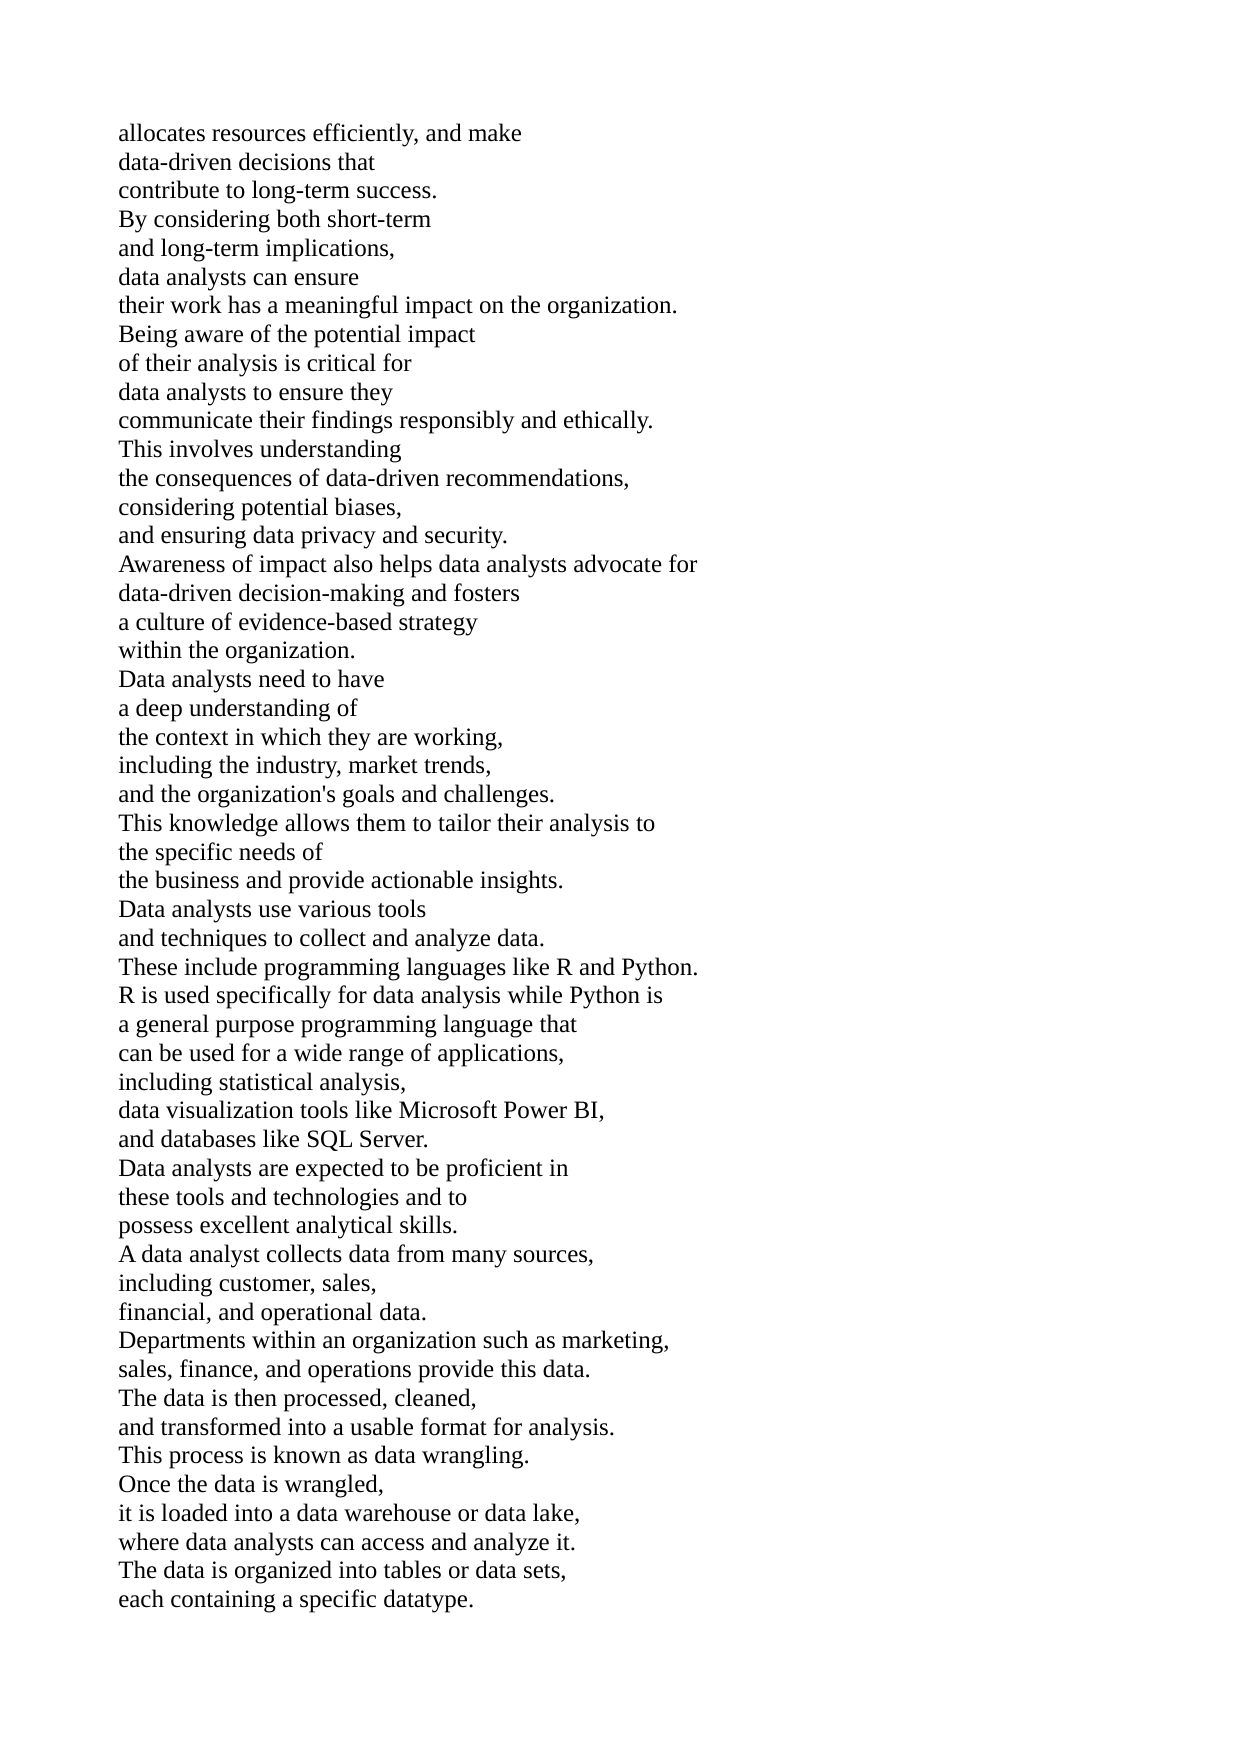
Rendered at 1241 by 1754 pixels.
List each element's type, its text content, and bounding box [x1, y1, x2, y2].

text data-driven decisions that [118, 147, 1122, 176]
text communicate their findings responsibly and ethically. [118, 406, 1122, 434]
text Once the data is wrangled, [118, 1469, 1122, 1498]
text and databases like SQL Server. [118, 1124, 1122, 1153]
text the specific needs of [118, 837, 1122, 866]
text can be used for a wide range of applications, [118, 1038, 1122, 1067]
text data-driven decision-making and fosters [118, 578, 1122, 607]
text these tools and technologies and to [118, 1182, 1122, 1211]
text and transformed into a usable format for analysis. [118, 1412, 1122, 1441]
text each containing a specific datatype. [118, 1584, 1122, 1613]
text including statistical analysis, [118, 1067, 1122, 1096]
text sales, finance, and operations provide this data. [118, 1354, 1122, 1383]
text within the organization. [118, 636, 1122, 664]
text the business and provide actionable insights. [118, 866, 1122, 894]
text Data analysts need to have [118, 664, 1122, 693]
text data analysts can ensure [118, 262, 1122, 291]
text This knowledge allows them to tailor their analysis to [118, 808, 1122, 837]
text Data analysts use various tools [118, 894, 1122, 923]
text a general purpose programming language that [118, 1009, 1122, 1038]
text allocates resources efficiently, and make [118, 118, 1122, 147]
text These include programming languages like R and Python. [118, 952, 1122, 981]
text contribute to long-term success. [118, 176, 1122, 204]
text Data analysts are expected to be proficient in [118, 1153, 1122, 1182]
text and the organization's goals and challenges. [118, 779, 1122, 808]
text The data is organized into tables or data sets, [118, 1556, 1122, 1584]
text a culture of evidence-based strategy [118, 607, 1122, 636]
text financial, and operational data. [118, 1297, 1122, 1326]
text data visualization tools like Microsoft Power BI, [118, 1096, 1122, 1124]
text The data is then processed, cleaned, [118, 1383, 1122, 1412]
text it is loaded into a data warehouse or data lake, [118, 1498, 1122, 1527]
text R is used specifically for data analysis while Python is [118, 981, 1122, 1009]
text data analysts to ensure they [118, 377, 1122, 406]
text and long-term implications, [118, 233, 1122, 262]
text and techniques to collect and analyze data. [118, 923, 1122, 952]
text A data analyst collects data from many sources, [118, 1239, 1122, 1268]
text considering potential biases, [118, 492, 1122, 521]
text and ensuring data privacy and security. [118, 521, 1122, 549]
text including customer, sales, [118, 1268, 1122, 1297]
text where data analysts can access and analyze it. [118, 1527, 1122, 1556]
text Departments within an organization such as marketing, [118, 1326, 1122, 1354]
text a deep understanding of [118, 693, 1122, 722]
text Being aware of the potential impact [118, 319, 1122, 348]
text Awareness of impact also helps data analysts advocate for [118, 549, 1122, 578]
text possess excellent analytical skills. [118, 1211, 1122, 1239]
text the context in which they are working, [118, 722, 1122, 751]
text the consequences of data-driven recommendations, [118, 463, 1122, 492]
text their work has a meaningful impact on the organization. [118, 291, 1122, 319]
text This process is known as data wrangling. [118, 1441, 1122, 1469]
text including the industry, market trends, [118, 751, 1122, 779]
text of their analysis is critical for [118, 348, 1122, 377]
text By considering both short-term [118, 204, 1122, 233]
text This involves understanding [118, 434, 1122, 463]
